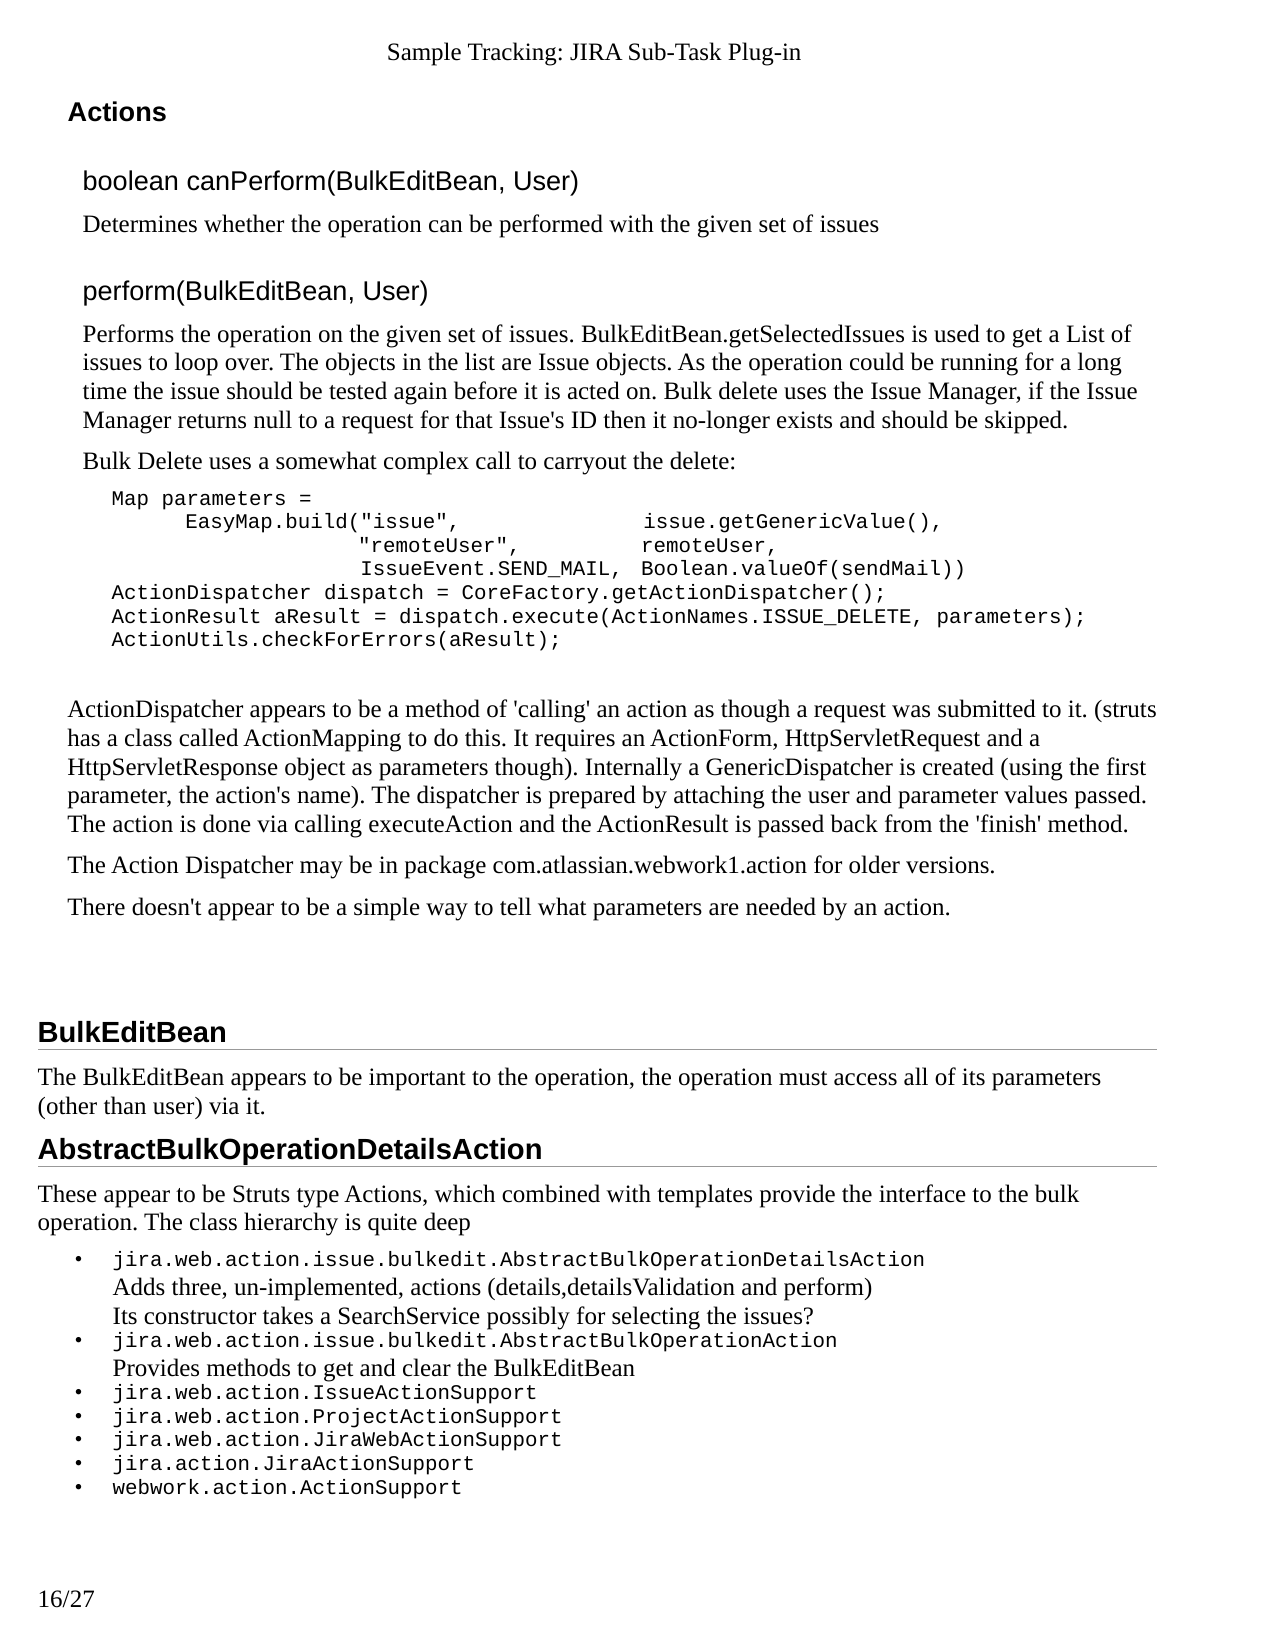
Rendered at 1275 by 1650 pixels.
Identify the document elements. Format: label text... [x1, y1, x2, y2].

text "remoteUser", remoteUser, [185, 535, 1157, 558]
list jira.web.action.IssueActionSupport [75, 1382, 1157, 1406]
text These appear to be Struts type Actions, which combined with templates provide the interface to the bulk operation. The class hierarchy is quite deep [37, 1179, 1157, 1236]
list jira.web.action.issue.bulkedit.AbstractBulkOperationAction [75, 1330, 1157, 1353]
text Performs the operation on the given set of issues. BulkEditBean.getSelectedIssues is used to get a List of issues to loop over. The objects in the list are Issue objects. As the operation could be running for a long time the issue should be tested again before it is acted on. Bulk delete uses the Issue Manager, if the Issue Manager returns null to a request for that Issue's ID then it no-longer exists and should be skipped. [82, 319, 1157, 434]
list jira.web.action.issue.bulkedit.AbstractBulkOperationDetailsAction [75, 1249, 1157, 1272]
subtitle boolean canPerform(BulkEditBean, User) [82, 165, 1157, 196]
list jira.action.JiraActionSupport [75, 1453, 1157, 1477]
text ActionResult aResult = dispatch.execute(ActionNames.ISSUE_DELETE, parameters); [111, 606, 1157, 629]
text ActionUtils.checkForErrors(aResult); [111, 629, 1157, 653]
text ActionDispatcher appears to be a method of 'calling' an action as though a request was submitted to it. (struts has a class called ActionMapping to do this. It requires an ActionForm, HttpServletRequest and a HttpServletResponse object as parameters though). Internally a GenericDispatcher is created (using the first parameter, the action's name). The dispatcher is prepared by attaching the user and parameter values passed. The action is done via calling executeAction and the ActionResult is passed back from the 'finish' method. [67, 694, 1157, 838]
subtitle Actions [67, 96, 1157, 127]
text The Action Dispatcher may be in package com.atlassian.webwork1.action for older versions. [67, 851, 1157, 879]
list Its constructor takes a SearchService possibly for selecting the issues? [75, 1301, 1157, 1330]
text IssueEvent.SEND_MAIL, Boolean.valueOf(sendMail)) [185, 558, 1157, 582]
list webwork.action.ActionSupport [75, 1477, 1157, 1500]
subtitle AbstractBulkOperationDetailsAction [37, 1132, 1157, 1167]
text The BulkEditBean appears to be important to the operation, the operation must access all of its parameters (other than user) via it. [37, 1062, 1157, 1119]
text There doesn't appear to be a simple way to tell what parameters are needed by an action. [67, 892, 1157, 921]
subtitle BulkEditBean [37, 1016, 1157, 1050]
text Map parameters = [111, 487, 1157, 511]
text ActionDispatcher dispatch = CoreFactory.getActionDispatcher(); [111, 582, 1157, 606]
text Determines whether the operation can be performed with the given set of issues [82, 209, 1157, 237]
list jira.web.action.JiraWebActionSupport [75, 1429, 1157, 1453]
list jira.web.action.ProjectActionSupport [75, 1406, 1157, 1429]
list Adds three, un-implemented, actions (details,detailsValidation and perform) [75, 1272, 1157, 1301]
text EasyMap.build("issue", issue.getGenericValue(), [185, 511, 1157, 535]
text Bulk Delete uses a somewhat complex call to carryout the delete: [82, 446, 1157, 475]
list Provides methods to get and clear the BulkEditBean [75, 1353, 1157, 1382]
subtitle perform(BulkEditBean, User) [82, 275, 1157, 306]
